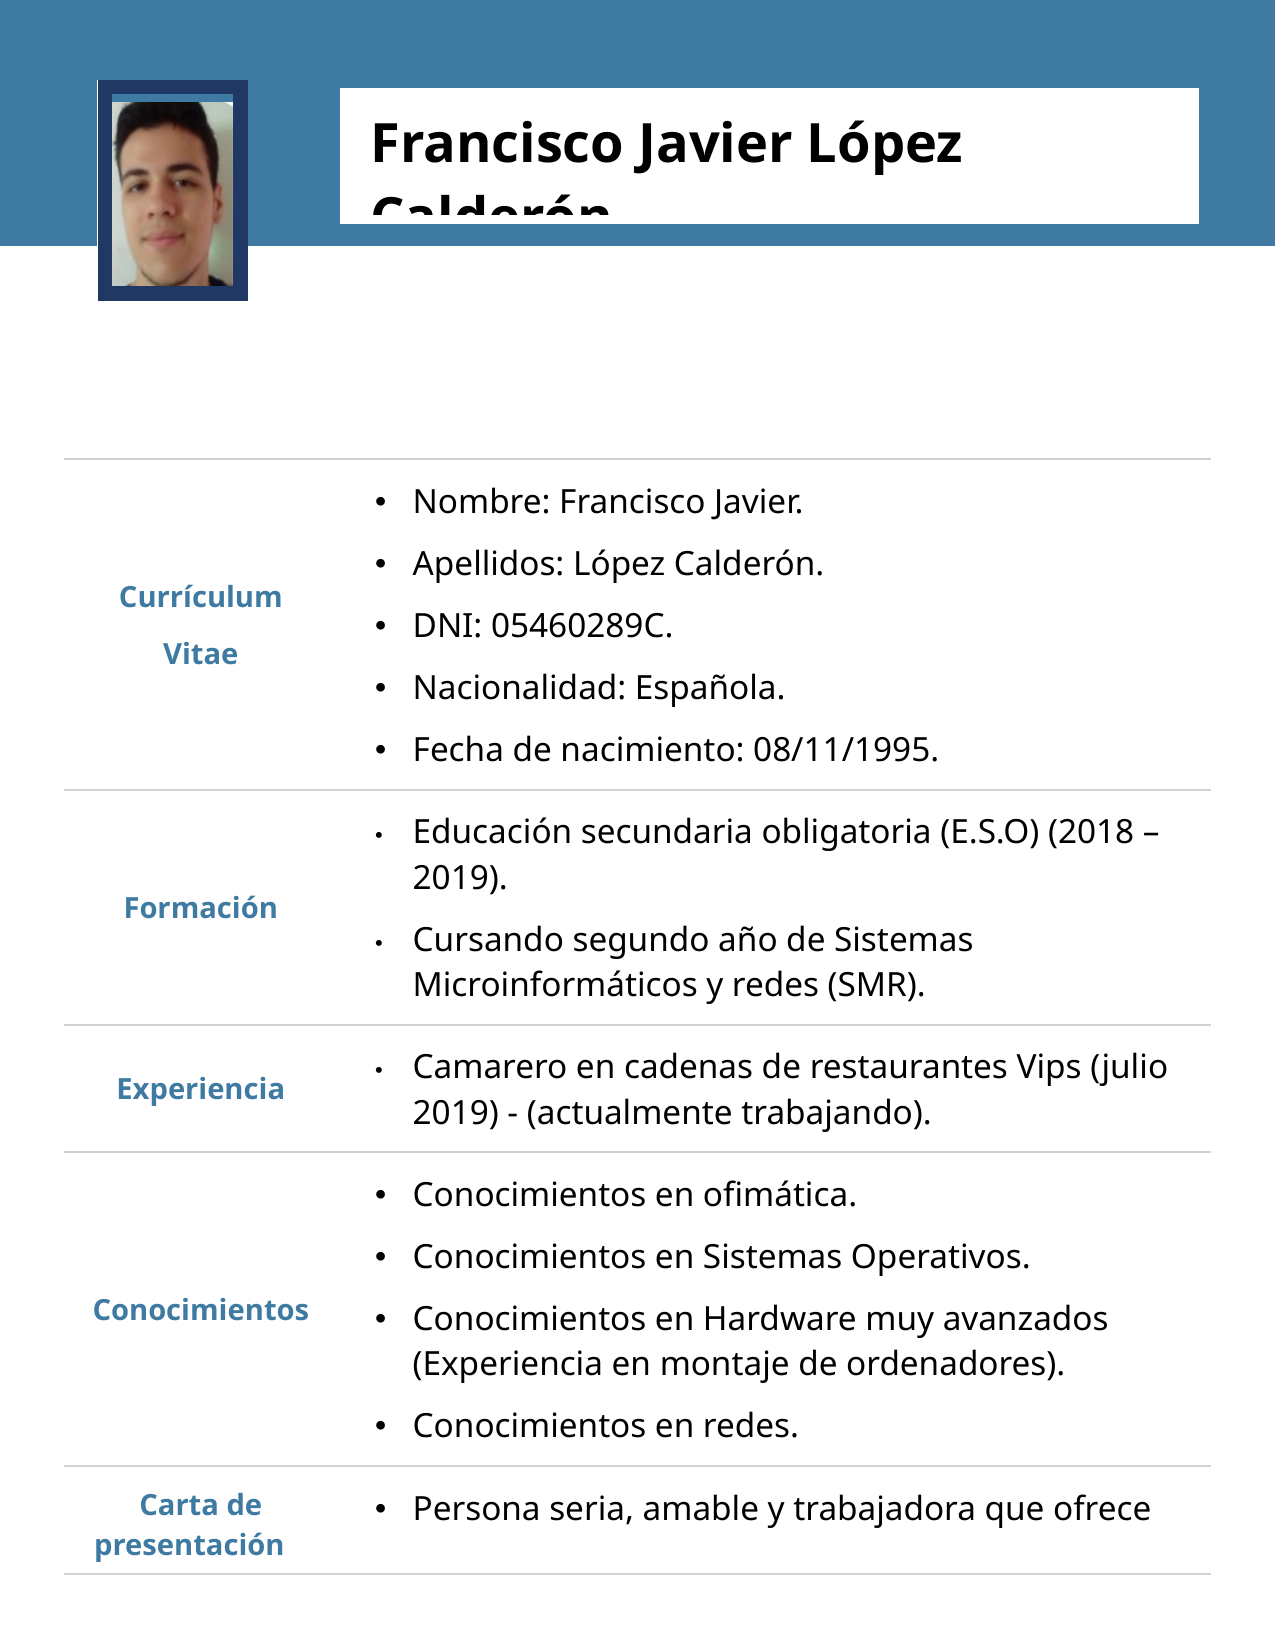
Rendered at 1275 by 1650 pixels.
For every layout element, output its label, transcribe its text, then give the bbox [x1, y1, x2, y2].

table_cell Carta de presentación [64, 1467, 337, 1573]
text Francisco Javier López Calderón [370, 105, 1182, 215]
table_cell Educación secundaria obligatoria (E.S.O) (2018 – 2019). Cursando segundo año de Sistemas Microinformáticos y redes (SMR). [338, 791, 1211, 1024]
table_cell Experiencia [64, 1026, 337, 1151]
table_cell Conocimientos en ofimática. Conocimientos en Sistemas Operativos. Conocimientos en Hardware muy avanzados (Experiencia en montaje de ordenadores). Conocimientos en redes. [338, 1153, 1211, 1465]
table_cell Formación [64, 791, 337, 1024]
table_header Currículum Vitae [64, 460, 337, 789]
table_header Nombre: Francisco Javier. Apellidos: López Calderón. DNI: 05460289C. Nacionalidad: Española. Fecha de nacimiento: 08/11/1995. [338, 460, 1211, 789]
table_cell Camarero en cadenas de restaurantes Vips (julio 2019) - (actualmente trabajando). [338, 1026, 1211, 1151]
table_cell Conocimientos [64, 1153, 337, 1465]
table_cell Persona seria, amable y trabajadora que ofrece [338, 1467, 1211, 1573]
